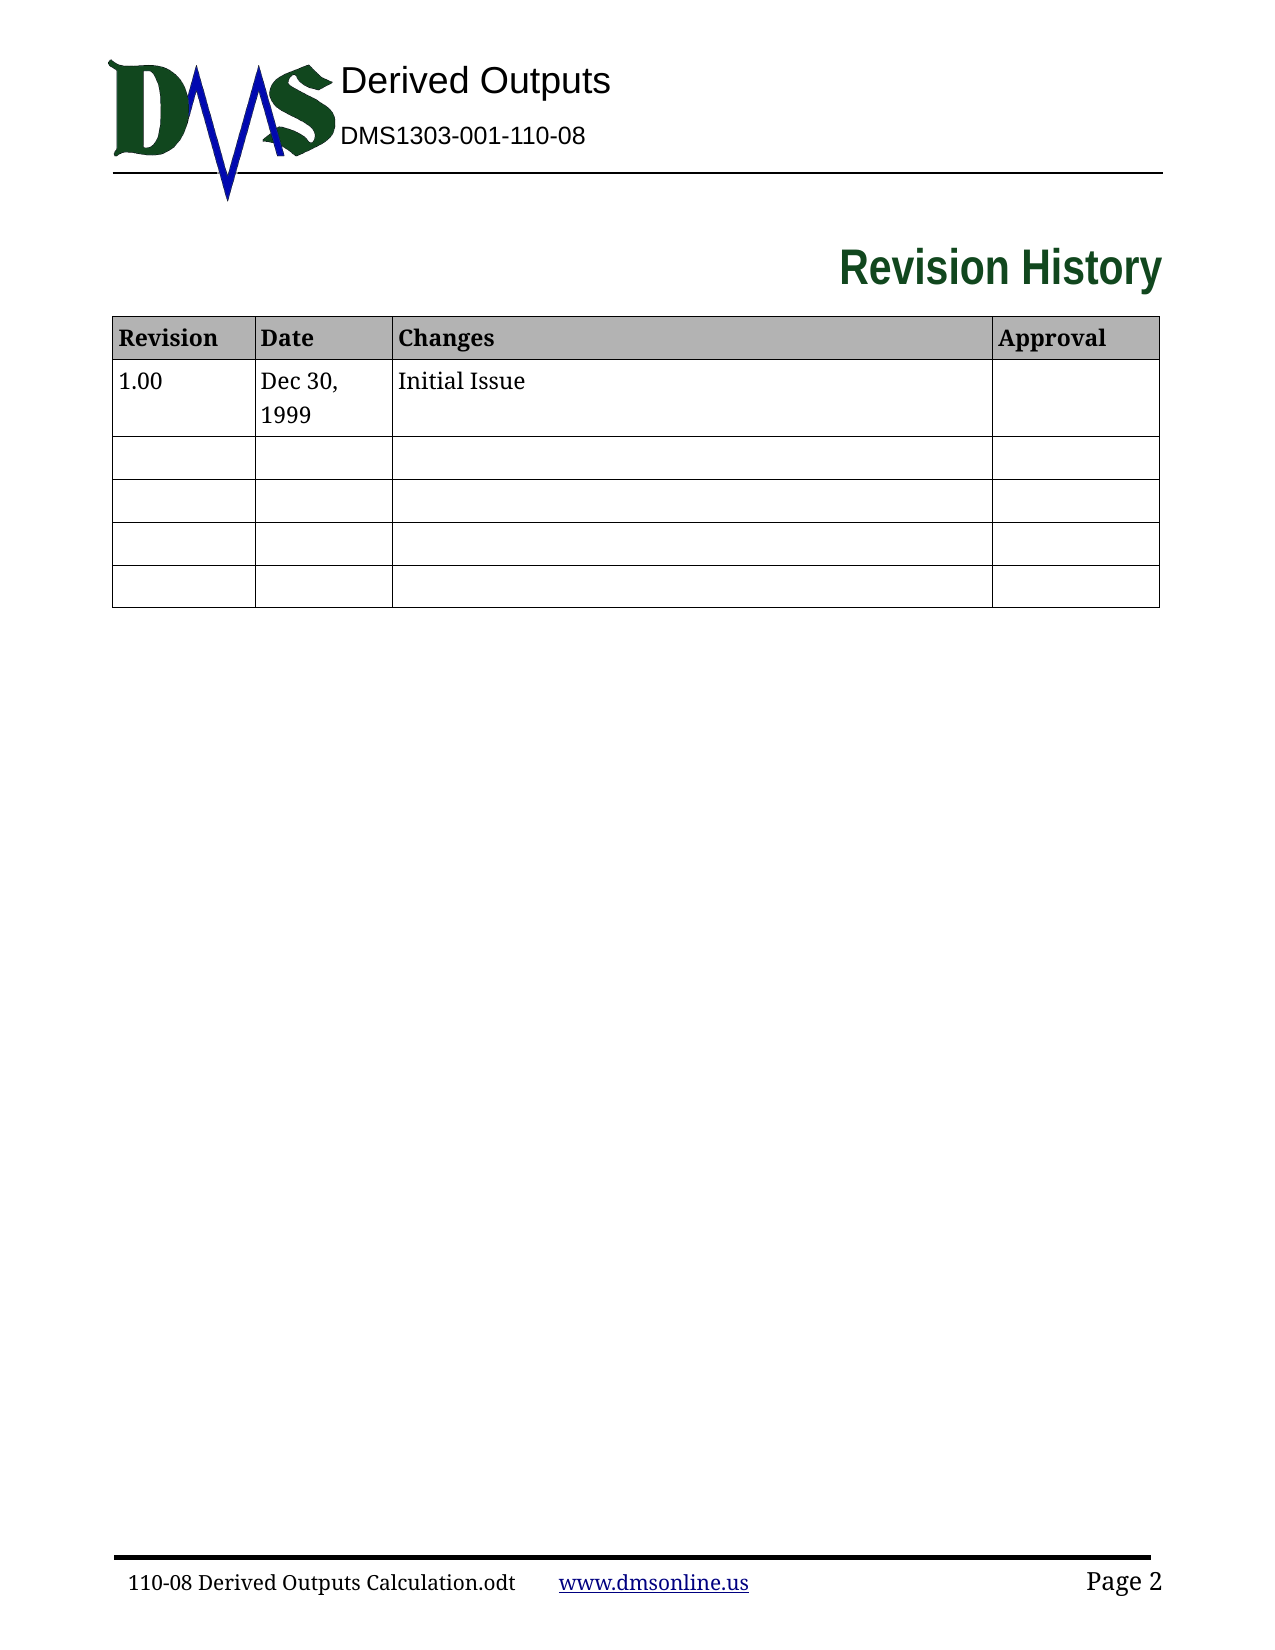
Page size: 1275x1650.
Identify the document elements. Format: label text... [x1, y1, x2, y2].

table_cell [256, 480, 392, 522]
table_header Changes [393, 317, 992, 359]
table_cell [113, 480, 255, 522]
table_cell [993, 523, 1159, 564]
table_header Date [256, 317, 392, 359]
table_header Revision [113, 317, 255, 359]
table_cell [256, 437, 392, 479]
table_cell [993, 360, 1159, 436]
table_cell [113, 437, 255, 479]
table_cell [393, 480, 992, 522]
picture [105, 56, 338, 204]
table_cell 1.00 [113, 360, 255, 436]
table_cell [993, 437, 1159, 479]
table_header Approval [993, 317, 1159, 359]
table_cell [113, 566, 255, 607]
table_cell [993, 566, 1159, 607]
table_cell [256, 566, 392, 607]
table_cell Dec 30, 1999 [256, 360, 392, 436]
table_cell Initial Issue [393, 360, 992, 436]
table_cell [993, 480, 1159, 522]
table_cell [393, 437, 992, 479]
table_cell [393, 523, 992, 564]
table_cell [393, 566, 992, 607]
text Revision History [112, 238, 1162, 295]
table_cell [113, 523, 255, 564]
table_cell [256, 523, 392, 564]
